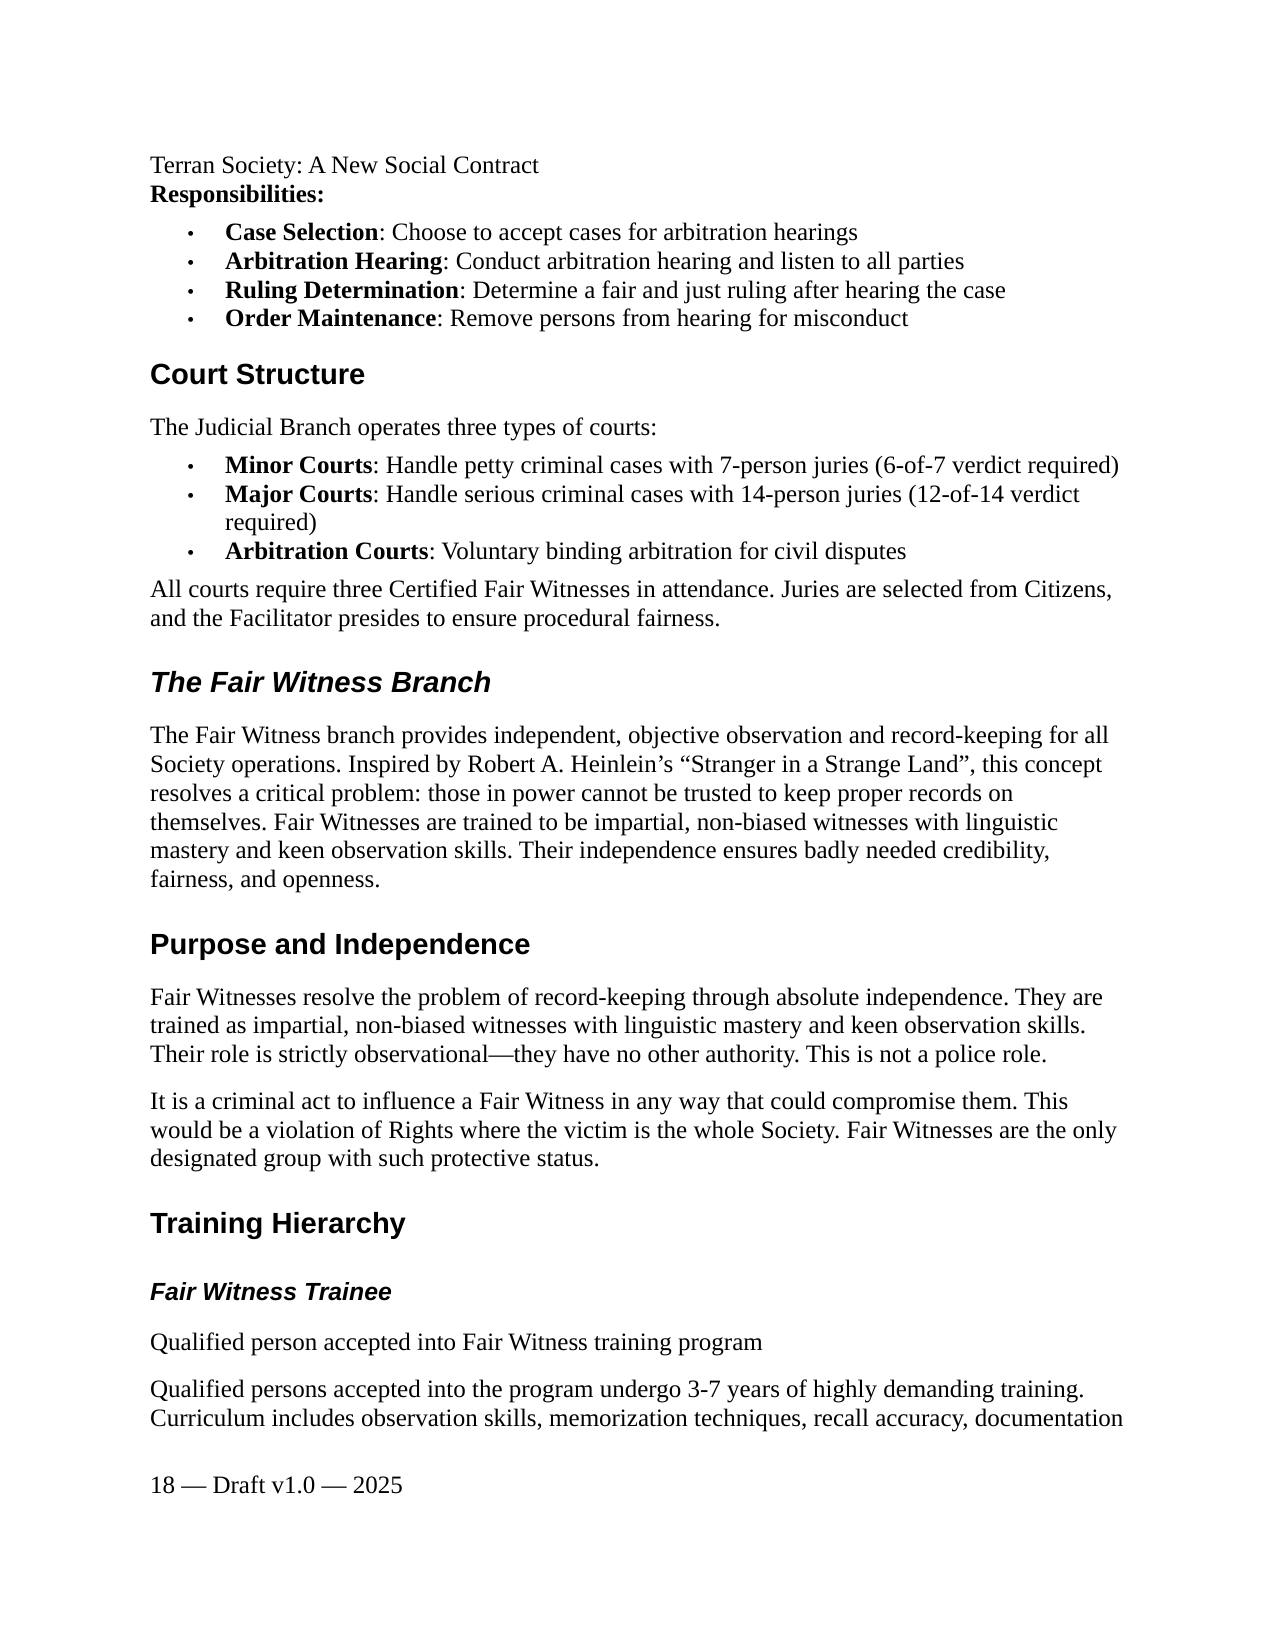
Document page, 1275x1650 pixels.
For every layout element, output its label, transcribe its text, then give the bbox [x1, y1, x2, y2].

subtitle Training Hierarchy [150, 1206, 1125, 1240]
text It is a criminal act to influence a Fair Witness in any way that could compromise them. This would be a violation of Rights where the victim is the whole Society. Fair Witnesses are the only designated group with such protective status. [150, 1086, 1125, 1172]
list Minor Courts: Handle petty criminal cases with 7-person juries (6-of-7 verdict required) [187, 450, 1125, 479]
list Case Selection: Choose to accept cases for arbitration hearings [187, 217, 1125, 246]
list Ruling Determination: Determine a fair and just ruling after hearing the case [187, 275, 1125, 303]
list Arbitration Hearing: Conduct arbitration hearing and listen to all parties [187, 246, 1125, 275]
subtitle Court Structure [150, 357, 1125, 391]
text The Judicial Branch operates three types of courts: [150, 412, 1125, 441]
subtitle The Fair Witness Branch [150, 665, 1125, 699]
list Arbitration Courts: Voluntary binding arbitration for civil disputes [187, 536, 1125, 565]
subtitle Fair Witness Trainee [150, 1277, 1125, 1306]
text Qualified person accepted into Fair Witness training program [150, 1327, 1125, 1356]
text Responsibilities: [150, 179, 1125, 208]
text Qualified persons accepted into the program undergo 3-7 years of highly demanding training. Curriculum includes observation skills, memorization techniques, recall accuracy, documentation [150, 1374, 1125, 1431]
list Major Courts: Handle serious criminal cases with 14-person juries (12-of-14 verdict required) [187, 479, 1125, 536]
text Fair Witnesses resolve the problem of record-keeping through absolute independence. They are trained as impartial, non-biased witnesses with linguistic mastery and keen observation skills. Their role is strictly observational—they have no other authority. This is not a police role. [150, 982, 1125, 1068]
text The Fair Witness branch provides independent, objective observation and record-keeping for all Society operations. Inspired by Robert A. Heinlein’s “Stranger in a Strange Land”, this concept resolves a critical problem: those in power cannot be trusted to keep proper records on themselves. Fair Witnesses are trained to be impartial, non-biased witnesses with linguistic mastery and keen observation skills. Their independence ensures badly needed credibility, fairness, and openness. [150, 720, 1125, 893]
subtitle Purpose and Independence [150, 927, 1125, 960]
list Order Maintenance: Remove persons from hearing for misconduct [187, 303, 1125, 332]
text All courts require three Certified Fair Witnesses in attendance. Juries are selected from Citizens, and the Facilitator presides to ensure procedural fairness. [150, 574, 1125, 631]
